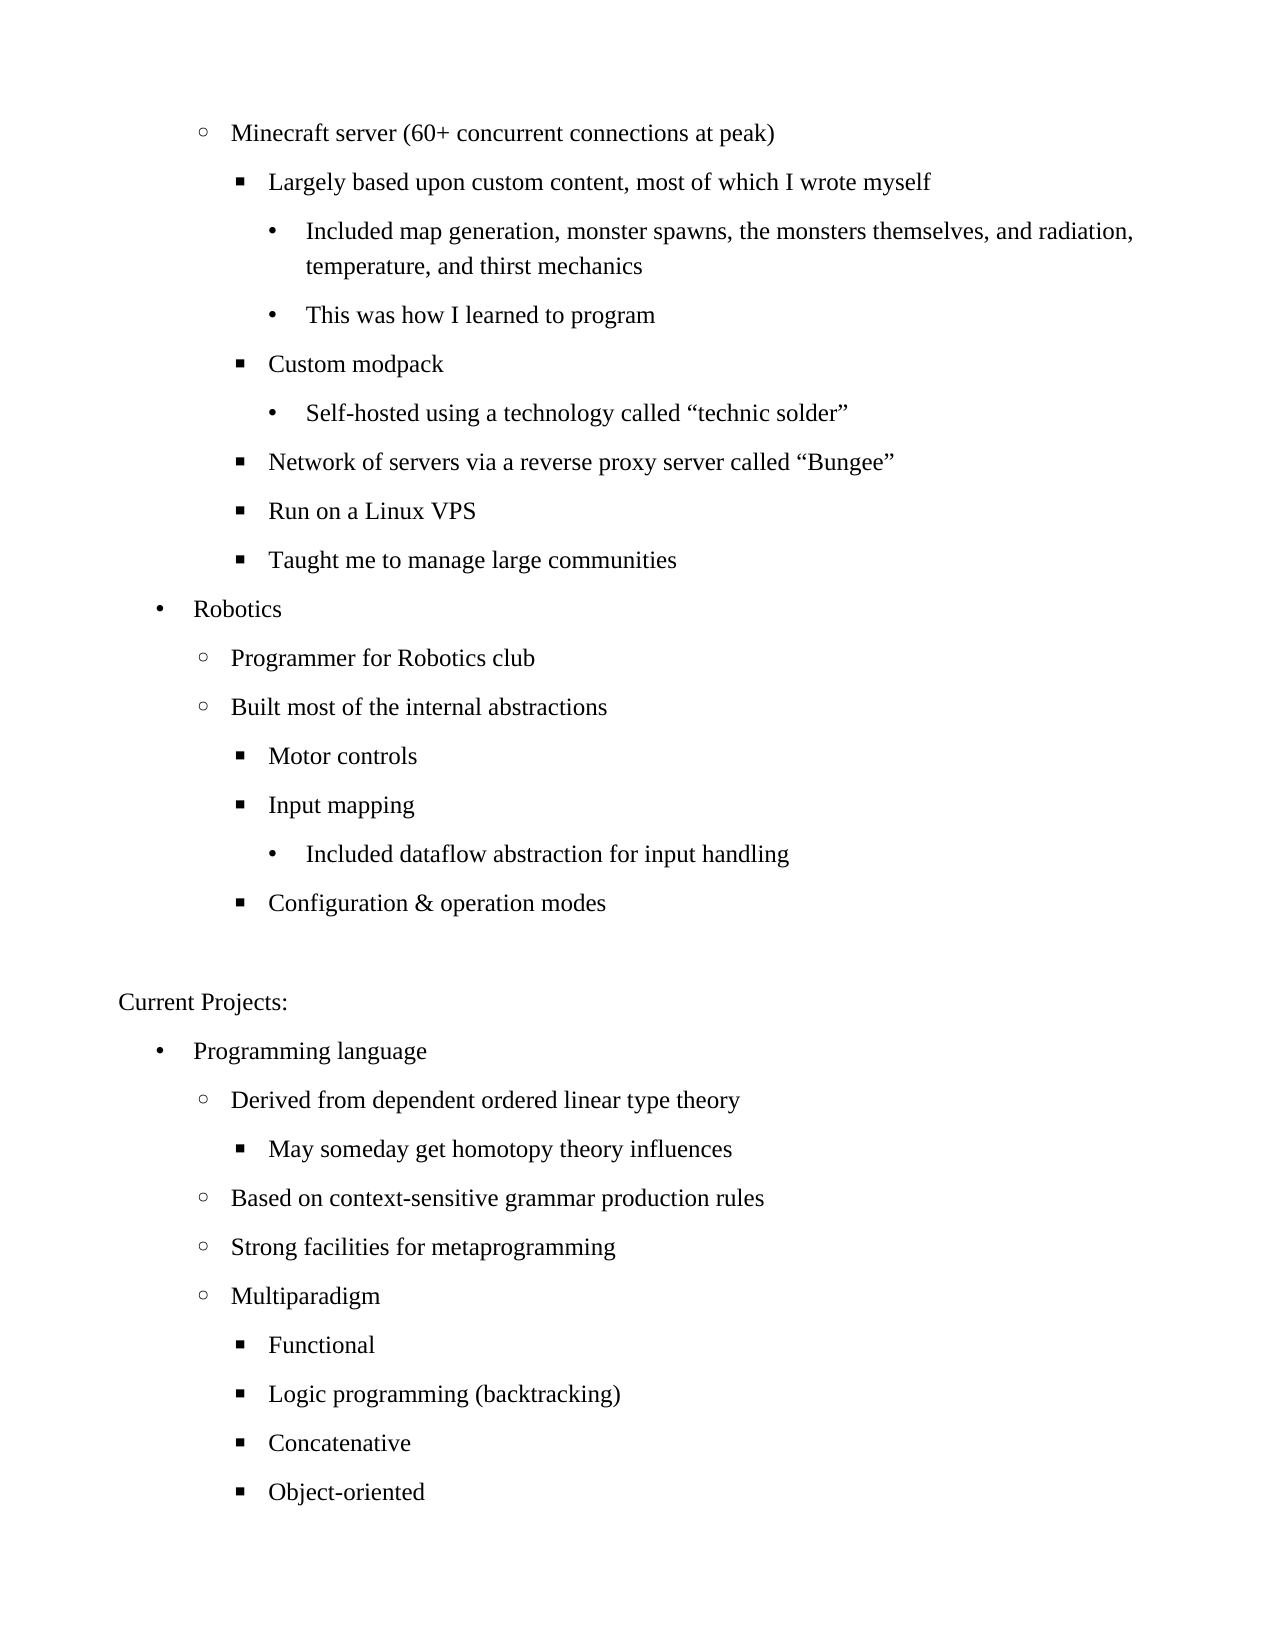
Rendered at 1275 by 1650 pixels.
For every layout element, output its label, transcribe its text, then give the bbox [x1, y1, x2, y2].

list Based on context-sensitive grammar production rules [193, 1183, 1157, 1212]
list Object-oriented [231, 1477, 1157, 1506]
list Derived from dependent ordered linear type theory [193, 1085, 1157, 1113]
list Robotics [156, 594, 1157, 623]
list Configuration & operation modes [231, 888, 1157, 917]
list Concatenative [231, 1428, 1157, 1457]
list Programming language [156, 1036, 1157, 1064]
list May someday get homotopy theory influences [231, 1134, 1157, 1163]
text Current Projects: [118, 987, 1157, 1015]
list Included map generation, monster spawns, the monsters themselves, and radiation, temperature, and thirst mechanics [268, 216, 1157, 279]
list Network of servers via a reverse proxy server called “Bungee” [231, 447, 1157, 476]
list Strong facilities for metaprogramming [193, 1232, 1157, 1261]
list Taught me to manage large communities [231, 545, 1157, 574]
list Logic programming (backtracking) [231, 1379, 1157, 1408]
list Custom modpack [231, 349, 1157, 378]
list Largely based upon custom content, most of which I wrote myself [231, 167, 1157, 196]
list Programmer for Robotics club [193, 643, 1157, 672]
list Functional [231, 1330, 1157, 1359]
list This was how I learned to program [268, 300, 1157, 328]
list Motor controls [231, 741, 1157, 770]
list Minecraft server (60+ concurrent connections at peak) [193, 118, 1157, 147]
list Multiparadigm [193, 1281, 1157, 1310]
list Self-hosted using a technology called “technic solder” [268, 398, 1157, 427]
list Included dataflow abstraction for input handling [268, 839, 1157, 868]
list Input mapping [231, 790, 1157, 819]
list Run on a Linux VPS [231, 496, 1157, 525]
list Built most of the internal abstractions [193, 692, 1157, 721]
